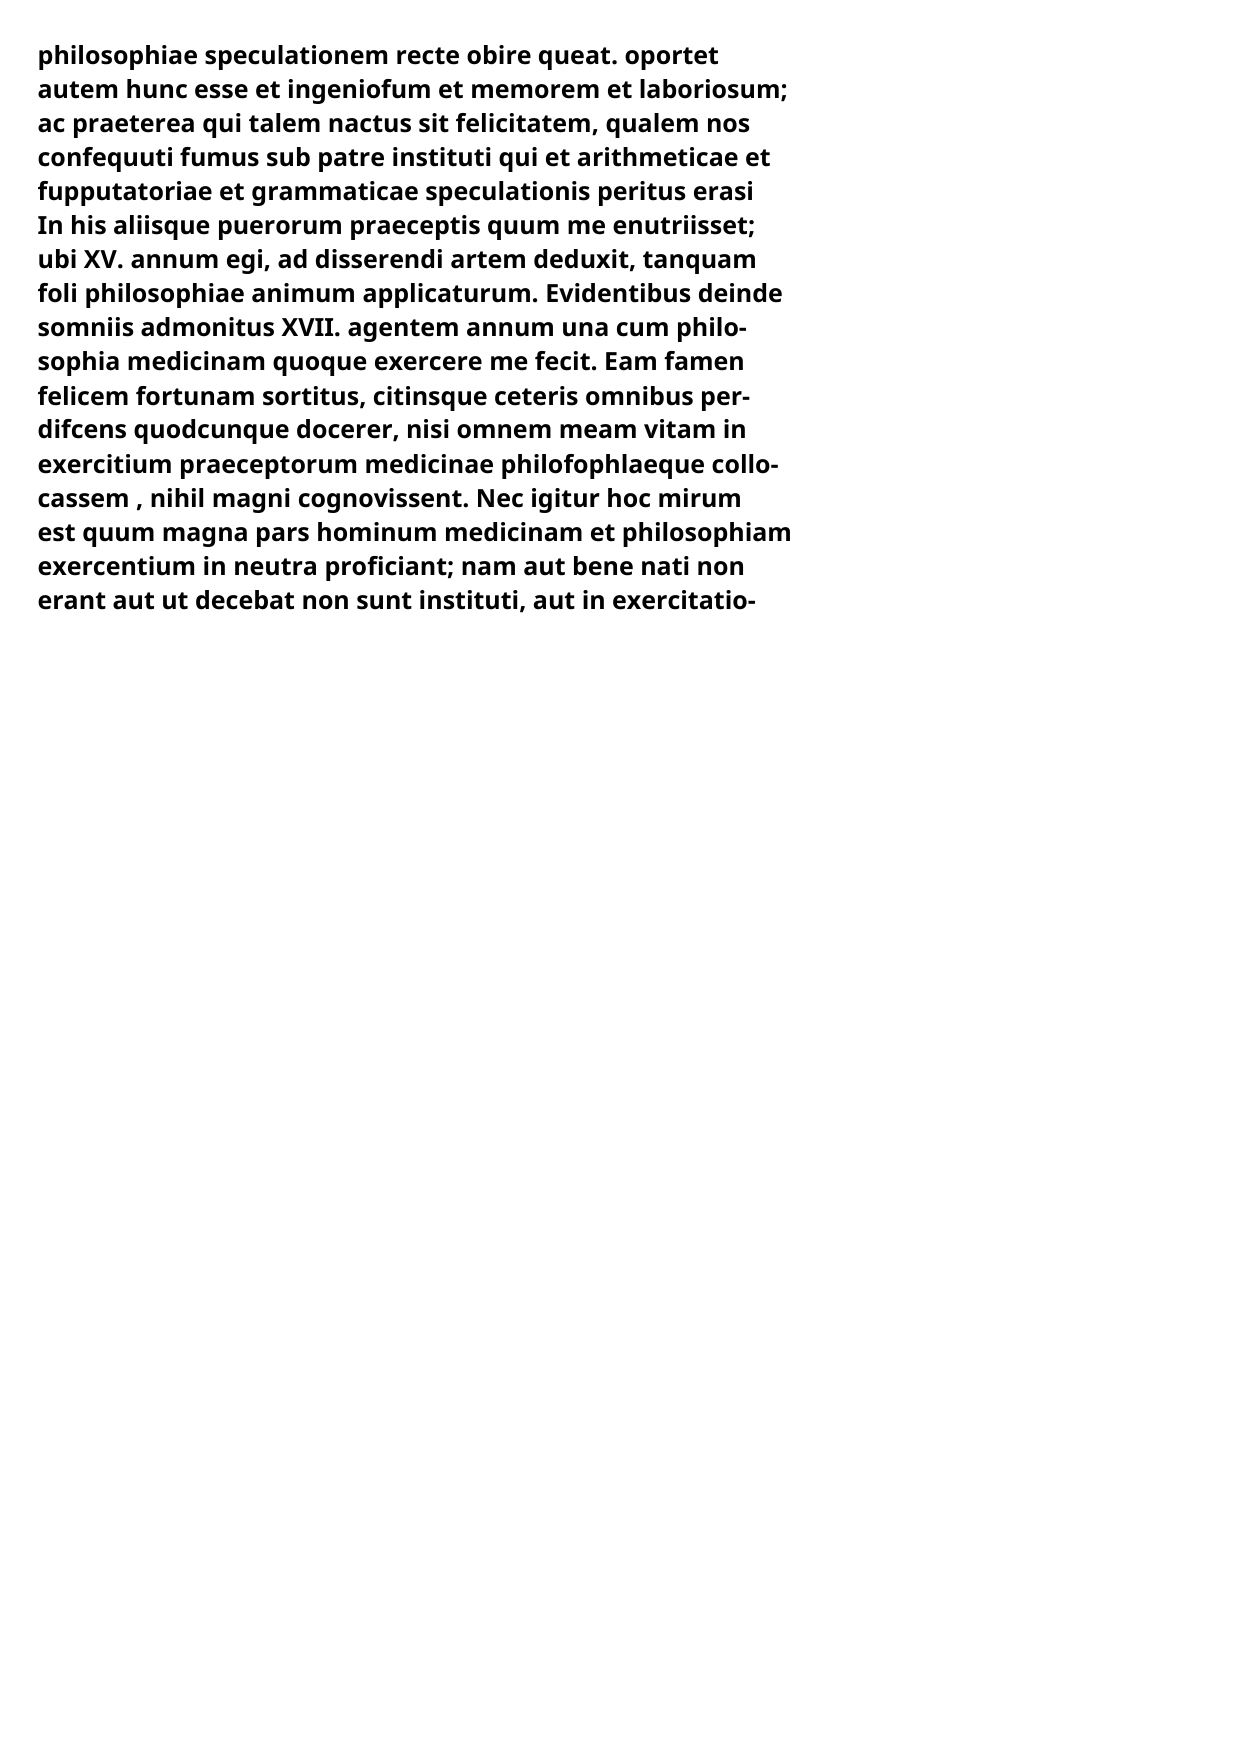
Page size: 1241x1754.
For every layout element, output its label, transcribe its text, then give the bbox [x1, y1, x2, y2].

text philosophiae speculationem recte obire queat. oportet autem hunc esse et ingeniofum et memorem et laboriosum; ac praeterea qui talem nactus sit felicitatem, qualem nos confequuti fumus sub patre instituti qui et arithmeticae et fupputatoriae et grammaticae speculationis peritus erasi In his aliisque puerorum praeceptis quum me enutriisset; ubi XV. annum egi, ad disserendi artem deduxit, tanquam foli philosophiae animum applicaturum. Evidentibus deinde somniis admonitus XVII. agentem annum una cum philo- sophia medicinam quoque exercere me fecit. Eam famen felicem fortunam sortitus, citinsque ceteris omnibus per- difcens quodcunque docerer, nisi omnem meam vitam in exercitium praeceptorum medicinae philofophlaeque collo- cassem , nihil magni cognovissent. Nec igitur hoc mirum est quum magna pars hominum medicinam et philosophiam exercentium in neutra proficiant; nam aut bene nati non erant aut ut decebat non sunt instituti, aut in exercitatio- [37, 37, 1203, 617]
